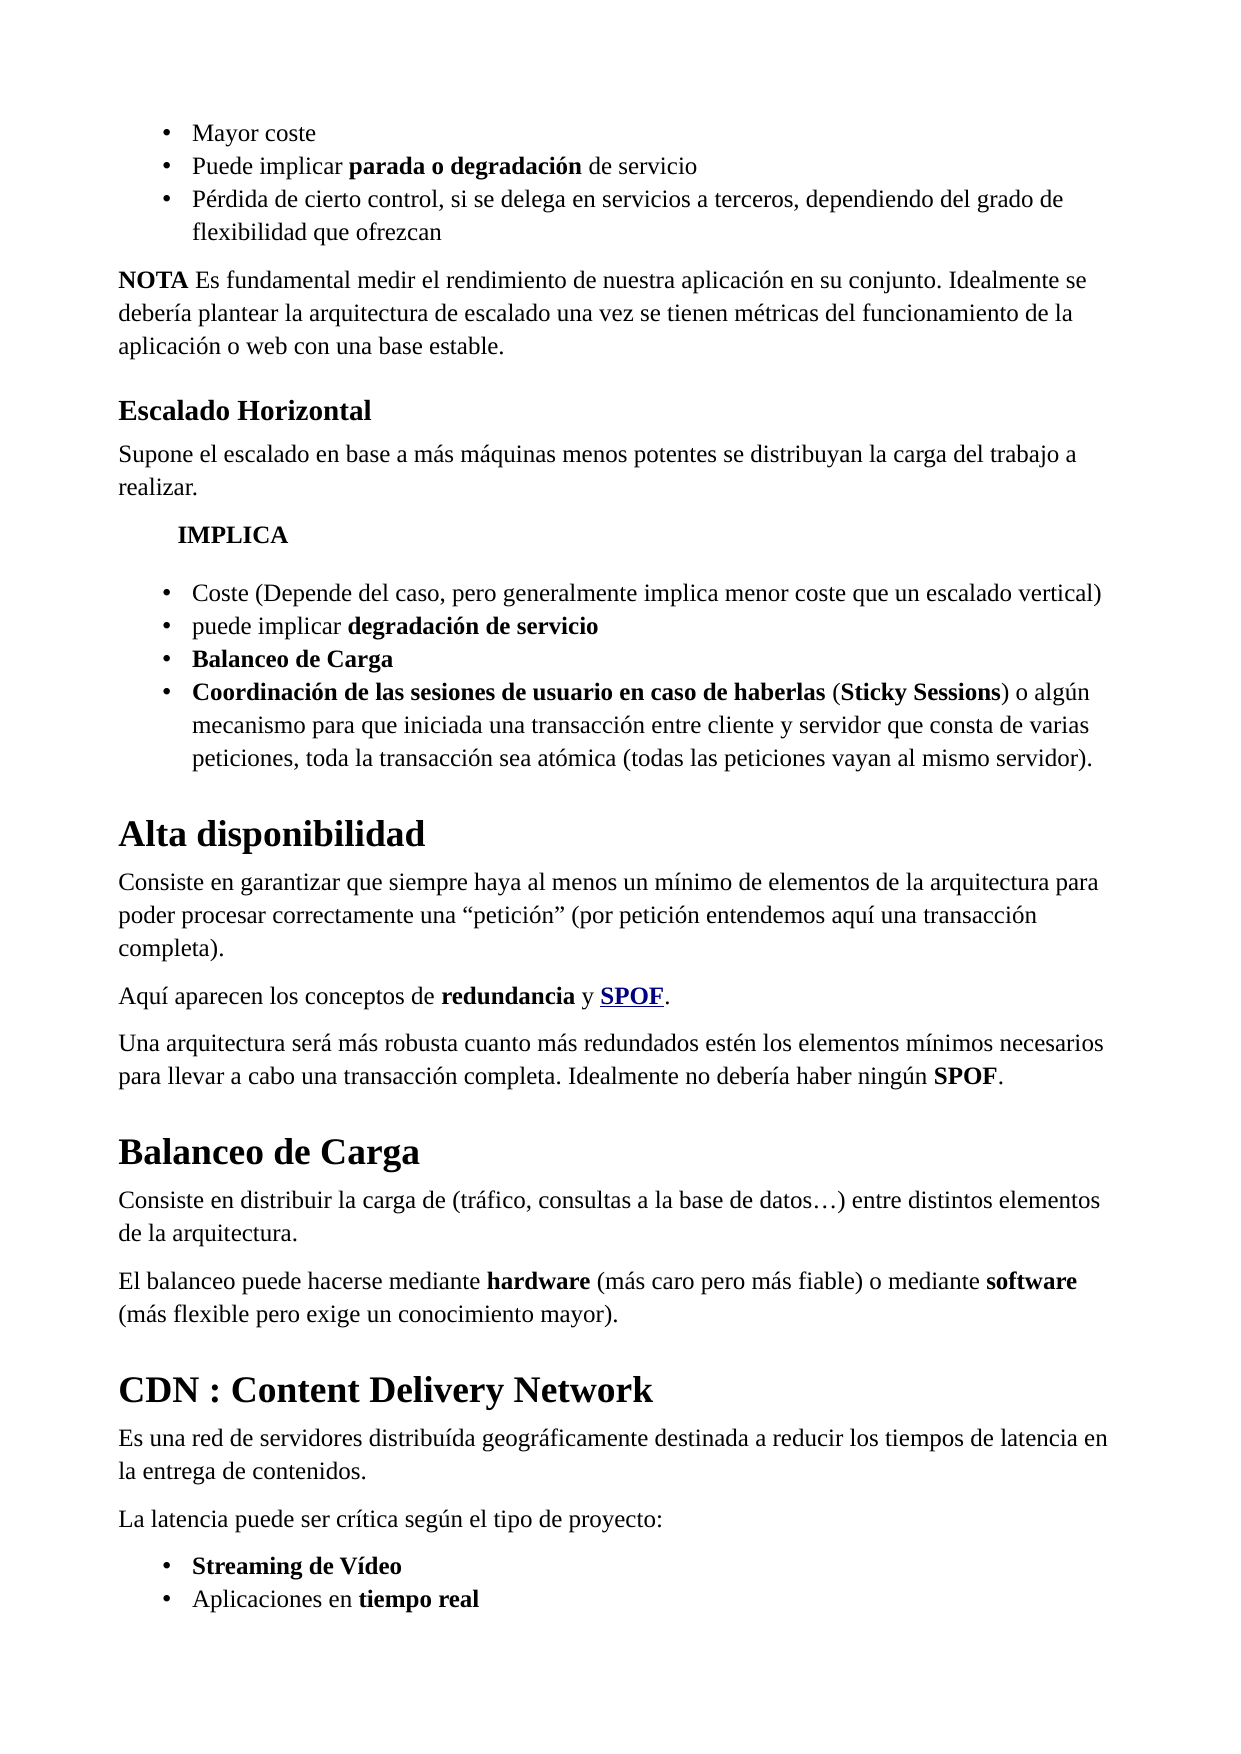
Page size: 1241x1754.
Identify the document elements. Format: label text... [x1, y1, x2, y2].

subtitle Escalado Horizontal [118, 393, 1122, 427]
subtitle Balanceo de Carga [118, 1130, 1122, 1173]
list Pérdida de cierto control, si se delega en servicios a terceros, dependiendo del grado de flexibilidad que ofrezcan [162, 184, 1122, 246]
text Una arquitectura será más robusta cuanto más redundados estén los elementos mínimos necesarios para llevar a cabo una transacción completa. Idealmente no debería haber ningún SPOF. [118, 1028, 1122, 1090]
list Aplicaciones en tiempo real [162, 1584, 1122, 1613]
list Mayor coste [162, 118, 1122, 147]
text Aquí aparecen los conceptos de redundancia y SPOF. [118, 981, 1122, 1009]
list Balanceo de Carga [162, 644, 1122, 673]
text IMPLICA [177, 520, 1063, 548]
subtitle CDN : Content Delivery Network [118, 1367, 1122, 1411]
text NOTA Es fundamental medir el rendimiento de nuestra aplicación en su conjunto. Idealmente se debería plantear la arquitectura de escalado una vez se tienen métricas del funcionamiento de la aplicación o web con una base estable. [118, 265, 1122, 359]
list Coordinación de las sesiones de usuario en caso de haberlas (Sticky Sessions) o algún mecanismo para que iniciada una transacción entre cliente y servidor que consta de varias peticiones, toda la transacción sea atómica (todas las peticiones vayan al mismo servidor). [162, 677, 1122, 772]
text Consiste en garantizar que siempre haya al menos un mínimo de elementos de la arquitectura para poder procesar correctamente una “petición” (por petición entendemos aquí una transacción completa). [118, 867, 1122, 962]
text Consiste en distribuir la carga de (tráfico, consultas a la base de datos…) entre distintos elementos de la arquitectura. [118, 1185, 1122, 1247]
subtitle Alta disponibilidad [118, 811, 1122, 854]
list Coste (Depende del caso, pero generalmente implica menor coste que un escalado vertical) [162, 578, 1122, 607]
text Es una red de servidores distribuída geográficamente destinada a reducir los tiempos de latencia en la entrega de contenidos. [118, 1423, 1122, 1485]
list Streaming de Vídeo [162, 1551, 1122, 1580]
list puede implicar degradación de servicio [162, 611, 1122, 640]
list Puede implicar parada o degradación de servicio [162, 151, 1122, 180]
text El balanceo puede hacerse mediante hardware (más caro pero más fiable) o mediante software (más flexible pero exige un conocimiento mayor). [118, 1266, 1122, 1328]
text Supone el escalado en base a más máquinas menos potentes se distribuyan la carga del trabajo a realizar. [118, 439, 1122, 501]
text La latencia puede ser crítica según el tipo de proyecto: [118, 1504, 1122, 1532]
